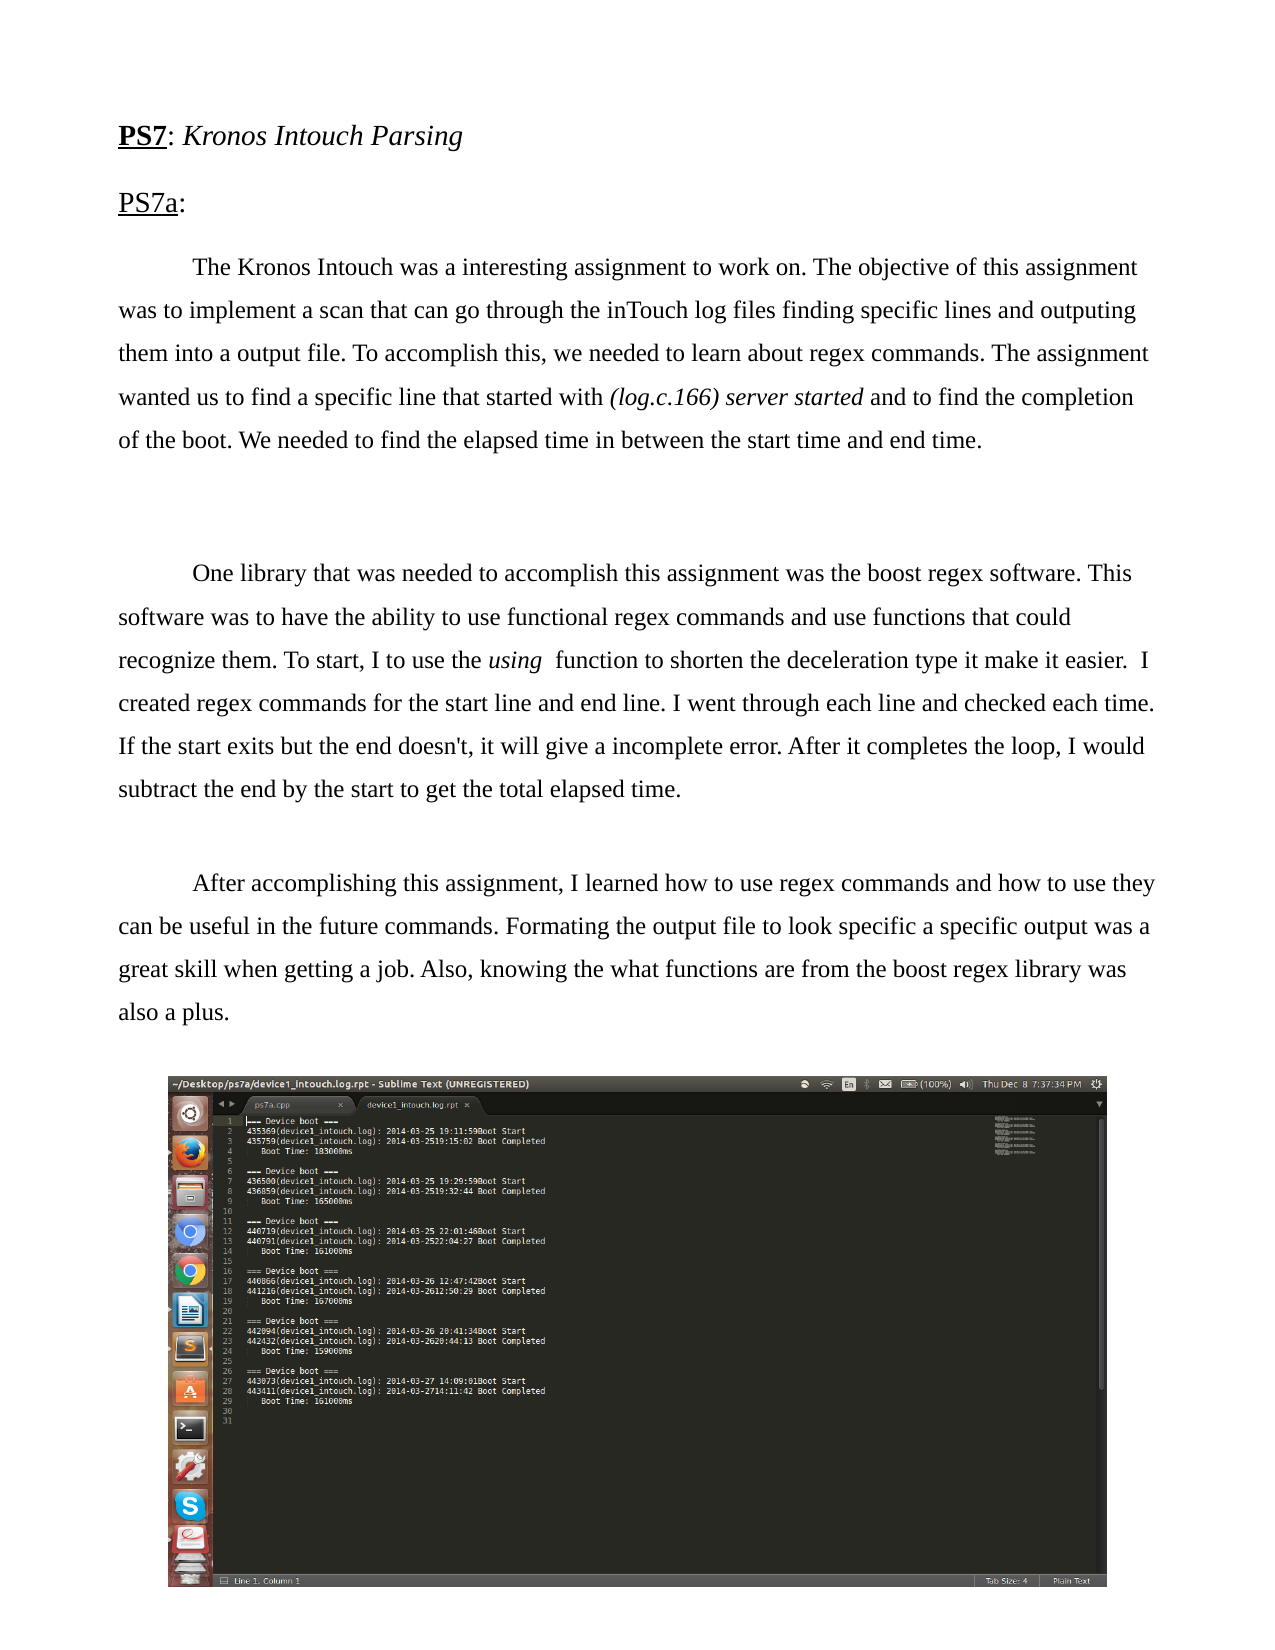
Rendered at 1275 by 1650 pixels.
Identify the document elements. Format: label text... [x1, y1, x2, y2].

text The Kronos Intouch was a interesting assignment to work on. The objective of this assignment was to implement a scan that can go through the inTouch log files finding specific lines and outputing them into a output file. To accomplish this, we needed to learn about regex commands. The assignment wanted us to find a specific line that started with (log.c.166) server started and to find the completion of the boot. We needed to find the elapsed time in between the start time and end time. [118, 252, 1157, 453]
text After accomplishing this assignment, I learned how to use regex commands and how to use they can be useful in the future commands. Formating the output file to look specific a specific output was a great skill when getting a job. Also, knowing the what functions are from the boost regex library was also a plus. [118, 868, 1157, 1026]
text PS7a: [118, 185, 1157, 219]
text One library that was needed to accomplish this assignment was the boost regex software. This software was to have the ability to use functional regex commands and use functions that could recognize them. To start, I to use the using function to shorten the deceleration type it make it easier. I created regex commands for the start line and end line. I went through each line and checked each time. If the start exits but the end doesn't, it will give a incomplete error. After it completes the loop, I would subtract the end by the start to get the total elapsed time. [118, 554, 1157, 803]
text PS7: Kronos Intouch Parsing [118, 118, 1157, 152]
picture [168, 1076, 1107, 1587]
